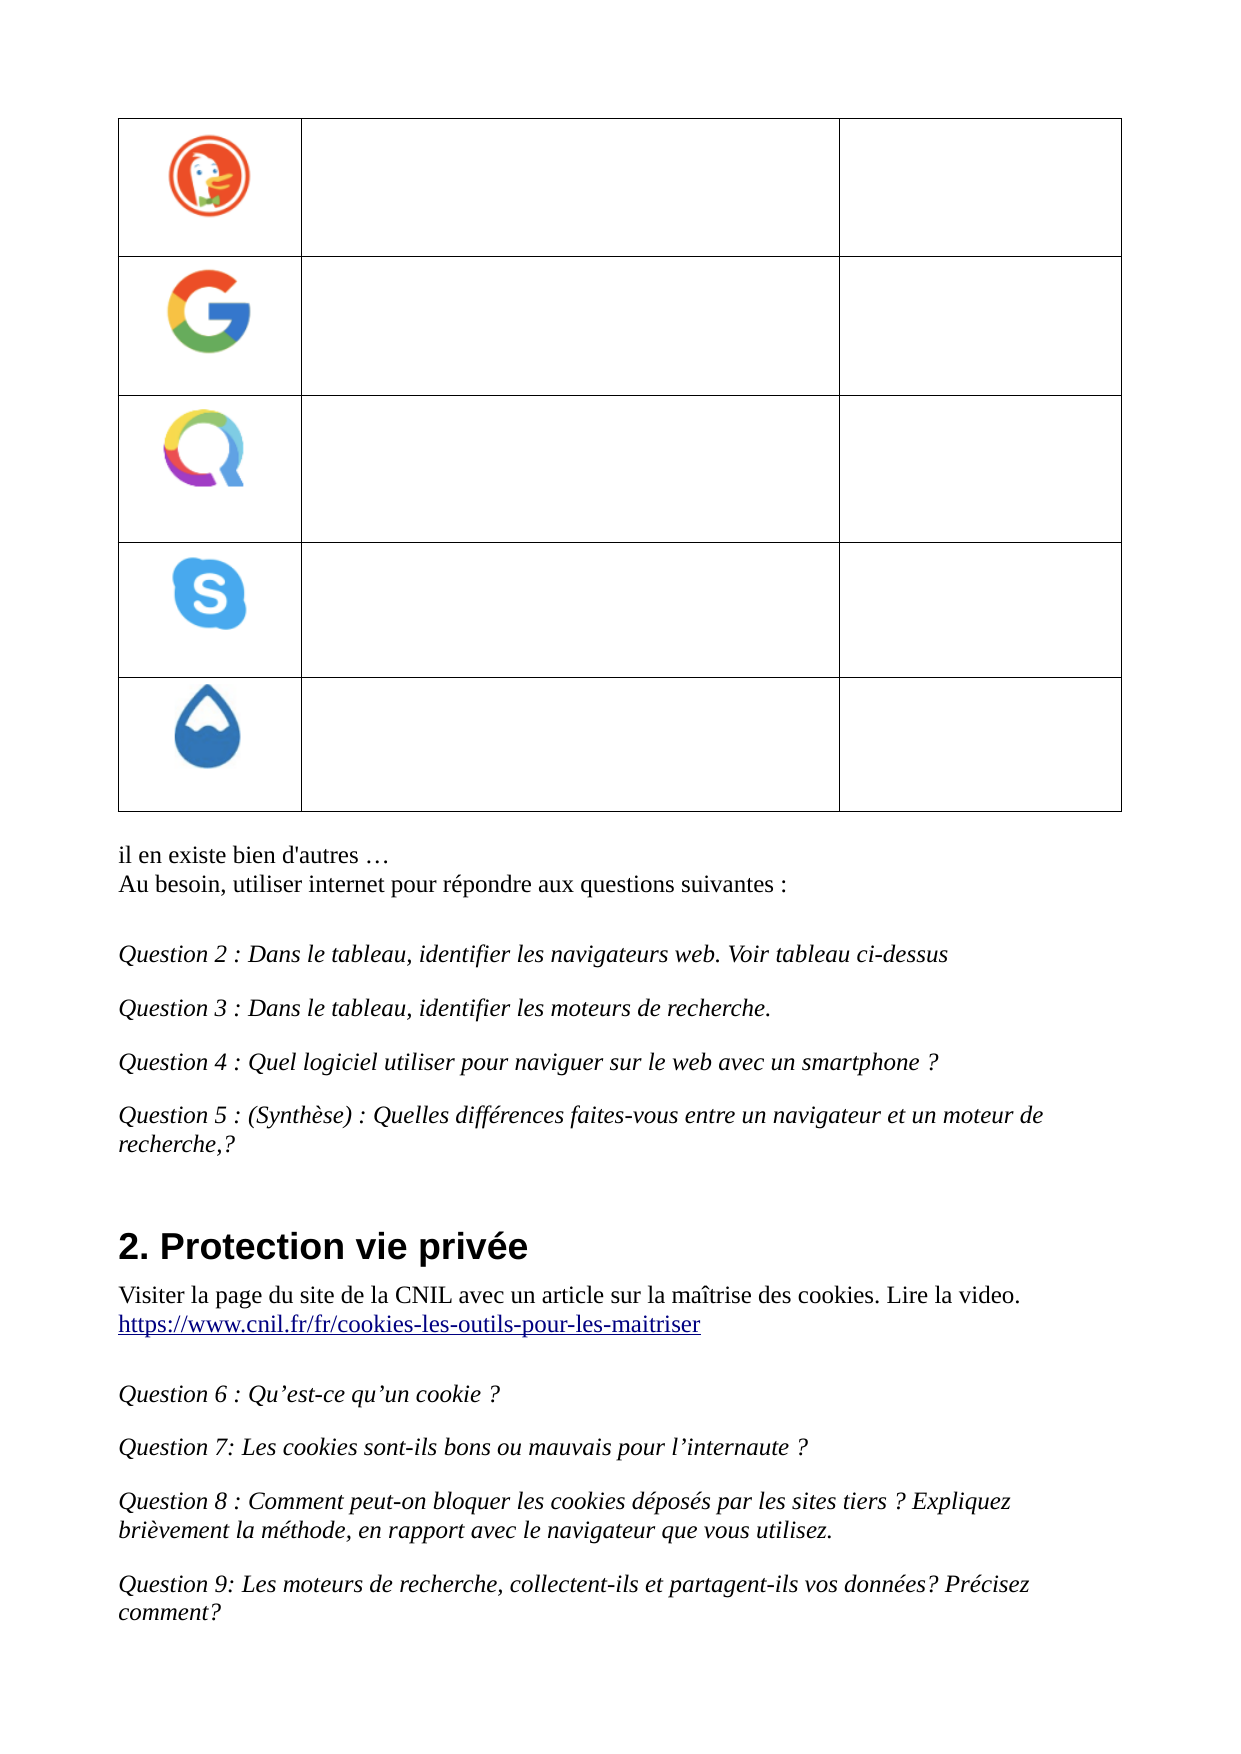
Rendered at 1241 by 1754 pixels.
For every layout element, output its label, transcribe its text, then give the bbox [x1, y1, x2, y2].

text Question 6 : Qu’est-ce qu’un cookie ? [118, 1379, 1122, 1407]
text Question 7: Les cookies sont-ils bons ou mauvais pour l’internaute ? [118, 1432, 1122, 1461]
text https://www.cnil.fr/fr/cookies-les-outils-pour-les-maitriser [118, 1309, 1122, 1337]
text Question 8 : Comment peut-on bloquer les cookies déposés par les sites tiers ? Expliquez brièvement la méthode, en rapport avec le navigateur que vous utilisez. [118, 1486, 1122, 1544]
table_cell [840, 119, 1121, 256]
text Visiter la page du site de la CNIL avec un article sur la maîtrise des cookies. Lire la video. [118, 1280, 1122, 1309]
subtitle 2. Protection vie privée [118, 1224, 1122, 1267]
text Question 4 : Quel logiciel utiliser pour naviguer sur le web avec un smartphone ? [118, 1047, 1122, 1076]
table_cell [302, 257, 839, 395]
table_cell [119, 119, 301, 256]
table_cell [840, 257, 1121, 395]
table_cell [119, 543, 301, 677]
text Question 9: Les moteurs de recherche, collectent-ils et partagent-ils vos données? Précisez comment? [118, 1569, 1122, 1626]
text Question 5 : (Synthèse) : Quelles différences faites-vous entre un navigateur et un moteur de recherche,? [118, 1101, 1122, 1158]
table_cell [302, 678, 839, 811]
picture [149, 262, 270, 361]
table_cell [302, 543, 839, 677]
picture [153, 402, 266, 508]
table_cell [840, 543, 1121, 677]
table_cell [302, 396, 839, 542]
table_cell [302, 119, 839, 256]
picture [157, 683, 262, 777]
table_cell [840, 396, 1121, 542]
picture [153, 125, 266, 221]
text il en existe bien d'autres … [118, 841, 1122, 869]
table_cell [119, 678, 301, 811]
text Question 2 : Dans le tableau, identifier les navigateurs web. Voir tableau ci-dessus [118, 939, 1122, 968]
text Question 3 : Dans le tableau, identifier les moteurs de recherche. [118, 993, 1122, 1022]
table_cell [119, 396, 301, 542]
text Au besoin, utiliser internet pour répondre aux questions suivantes : [118, 869, 1122, 898]
picture [157, 548, 262, 643]
table_cell [119, 257, 301, 395]
table_cell [840, 678, 1121, 811]
